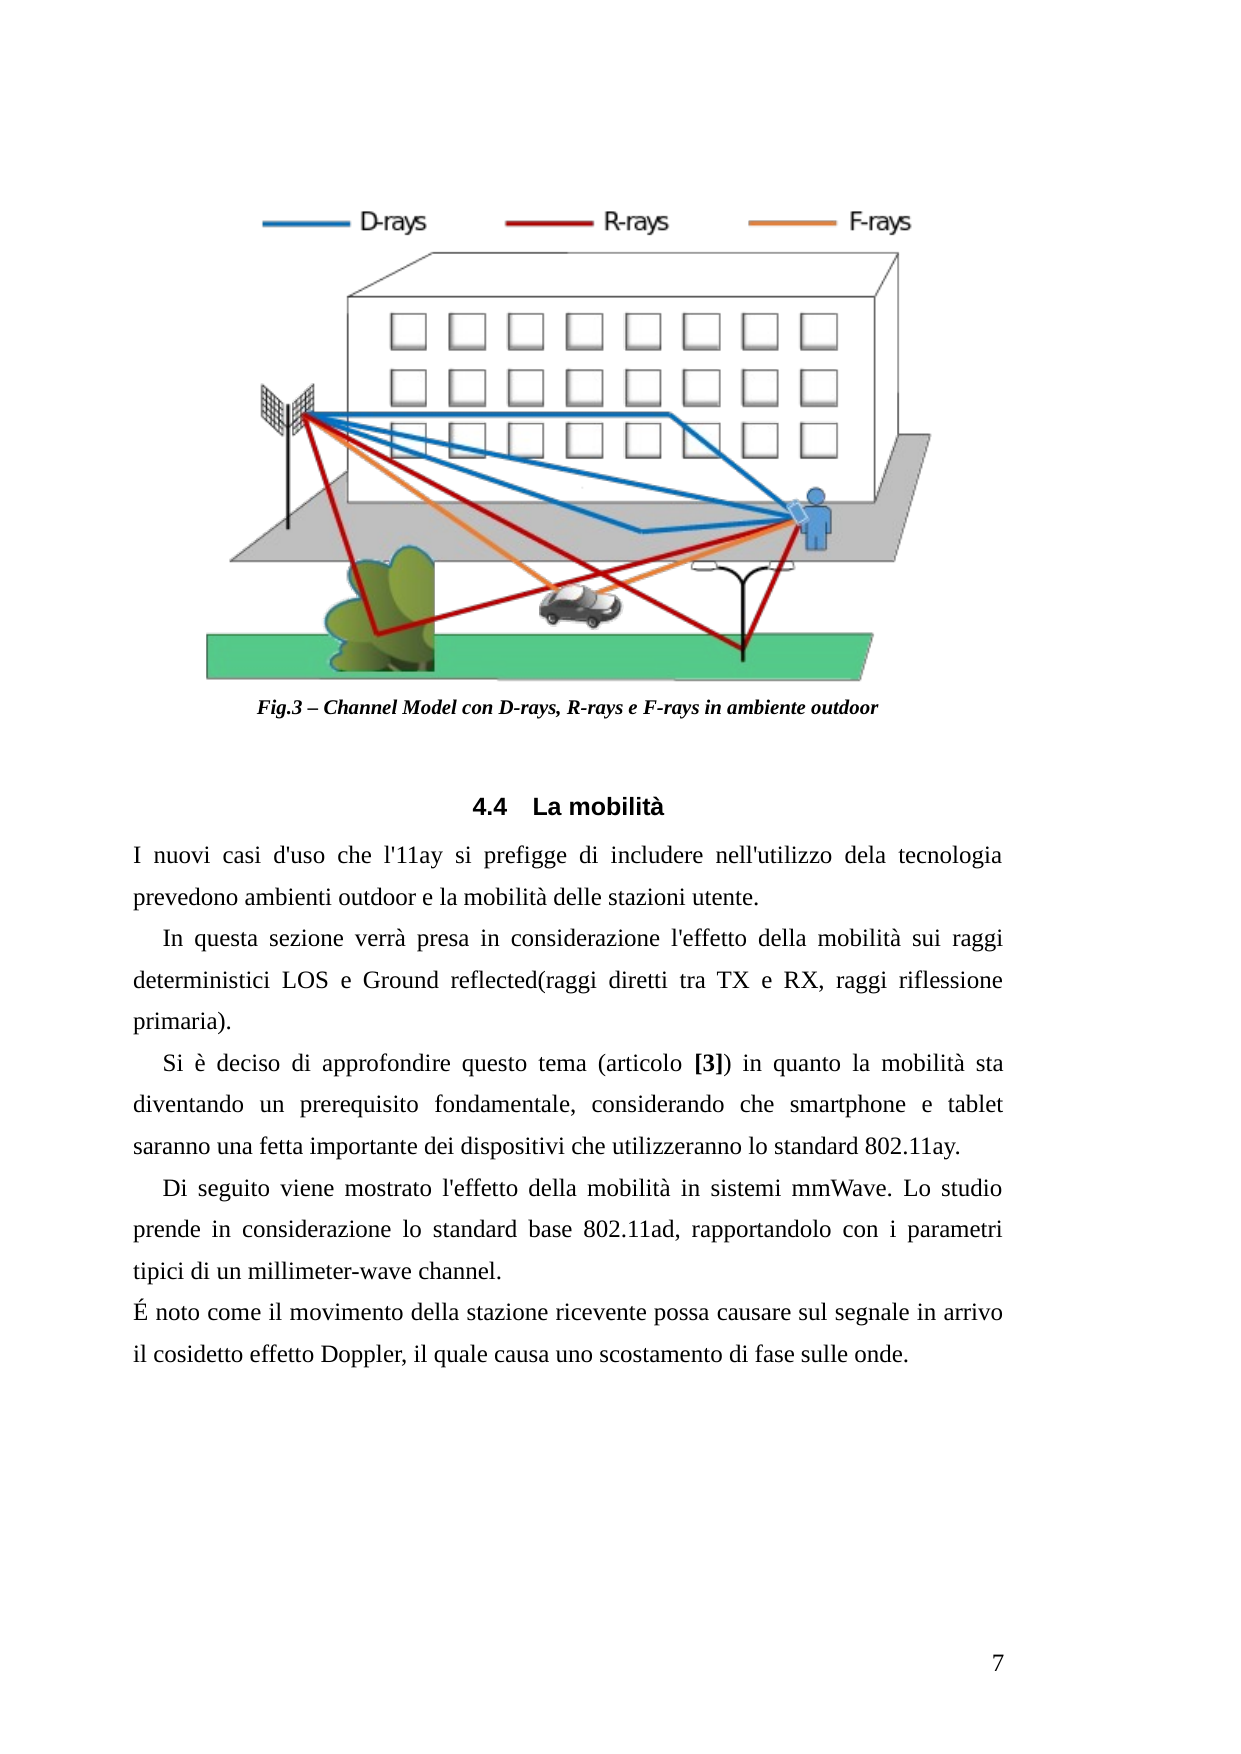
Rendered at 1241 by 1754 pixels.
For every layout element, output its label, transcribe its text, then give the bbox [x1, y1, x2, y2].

text Di seguito viene mostrato l'effetto della mobilità in sistemi mmWave. Lo studio prende in considerazione lo standard base 802.11ad, rapportandolo con i parametri tipici di un millimeter-wave channel. [133, 1174, 1004, 1284]
text I nuovi casi d'uso che l'11ay si prefigge di includere nell'utilizzo dela tecnologia prevedono ambienti outdoor e la mobilità delle stazioni utente. [133, 841, 1004, 910]
picture [205, 207, 932, 697]
text Si è deciso di approfondire questo tema (articolo [3]) in quanto la mobilità sta diventando un prerequisito fondamentale, considerando che smartphone e tablet saranno una fetta importante dei dispositivi che utilizzeranno lo standard 802.11ay. [133, 1049, 1004, 1160]
subtitle La mobilità [133, 793, 1004, 821]
text Fig.3 – Channel Model con D-rays, R-rays e F-rays in ambiente outdoor [133, 207, 1004, 719]
text In questa sezione verrà presa in considerazione l'effetto della mobilità sui raggi deterministici LOS e Ground reflected(raggi diretti tra TX e RX, raggi riflessione primaria). [133, 924, 1004, 1035]
text É noto come il movimento della stazione ricevente possa causare sul segnale in arrivo il cosidetto effetto Doppler, il quale causa uno scostamento di fase sulle onde. [133, 1298, 1004, 1368]
